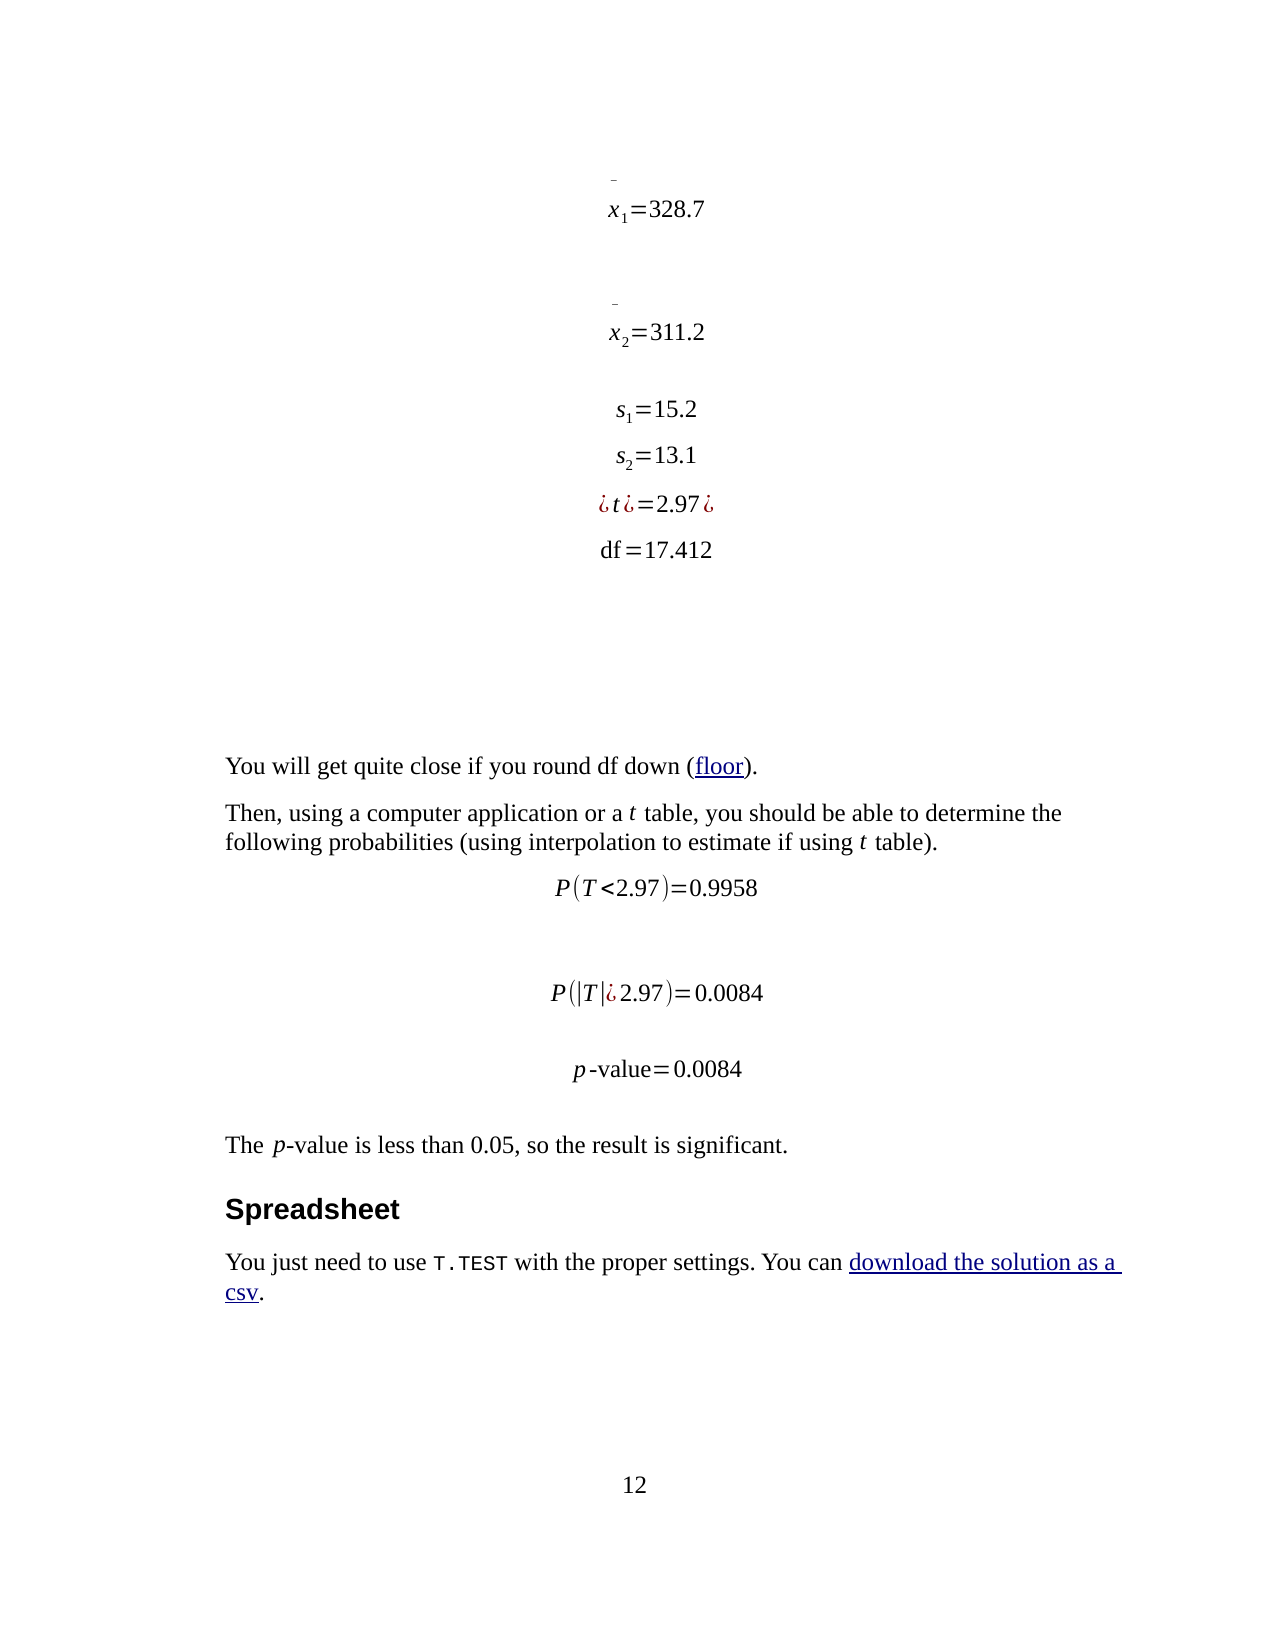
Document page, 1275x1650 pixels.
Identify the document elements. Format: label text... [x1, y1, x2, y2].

list You just need to use T.TEST with the proper settings. You can download the solution as a csv. [187, 1247, 1125, 1306]
list The -value is less than 0.05, so the result is significant. [187, 1130, 1125, 1158]
list Then, using a computer application or a table, you should be able to determine the following probabilities (using interpolation to estimate if using table). [187, 798, 1125, 856]
list You will get quite close if you round df down (floor). [187, 751, 1125, 780]
subtitle Spreadsheet [187, 1192, 1125, 1226]
